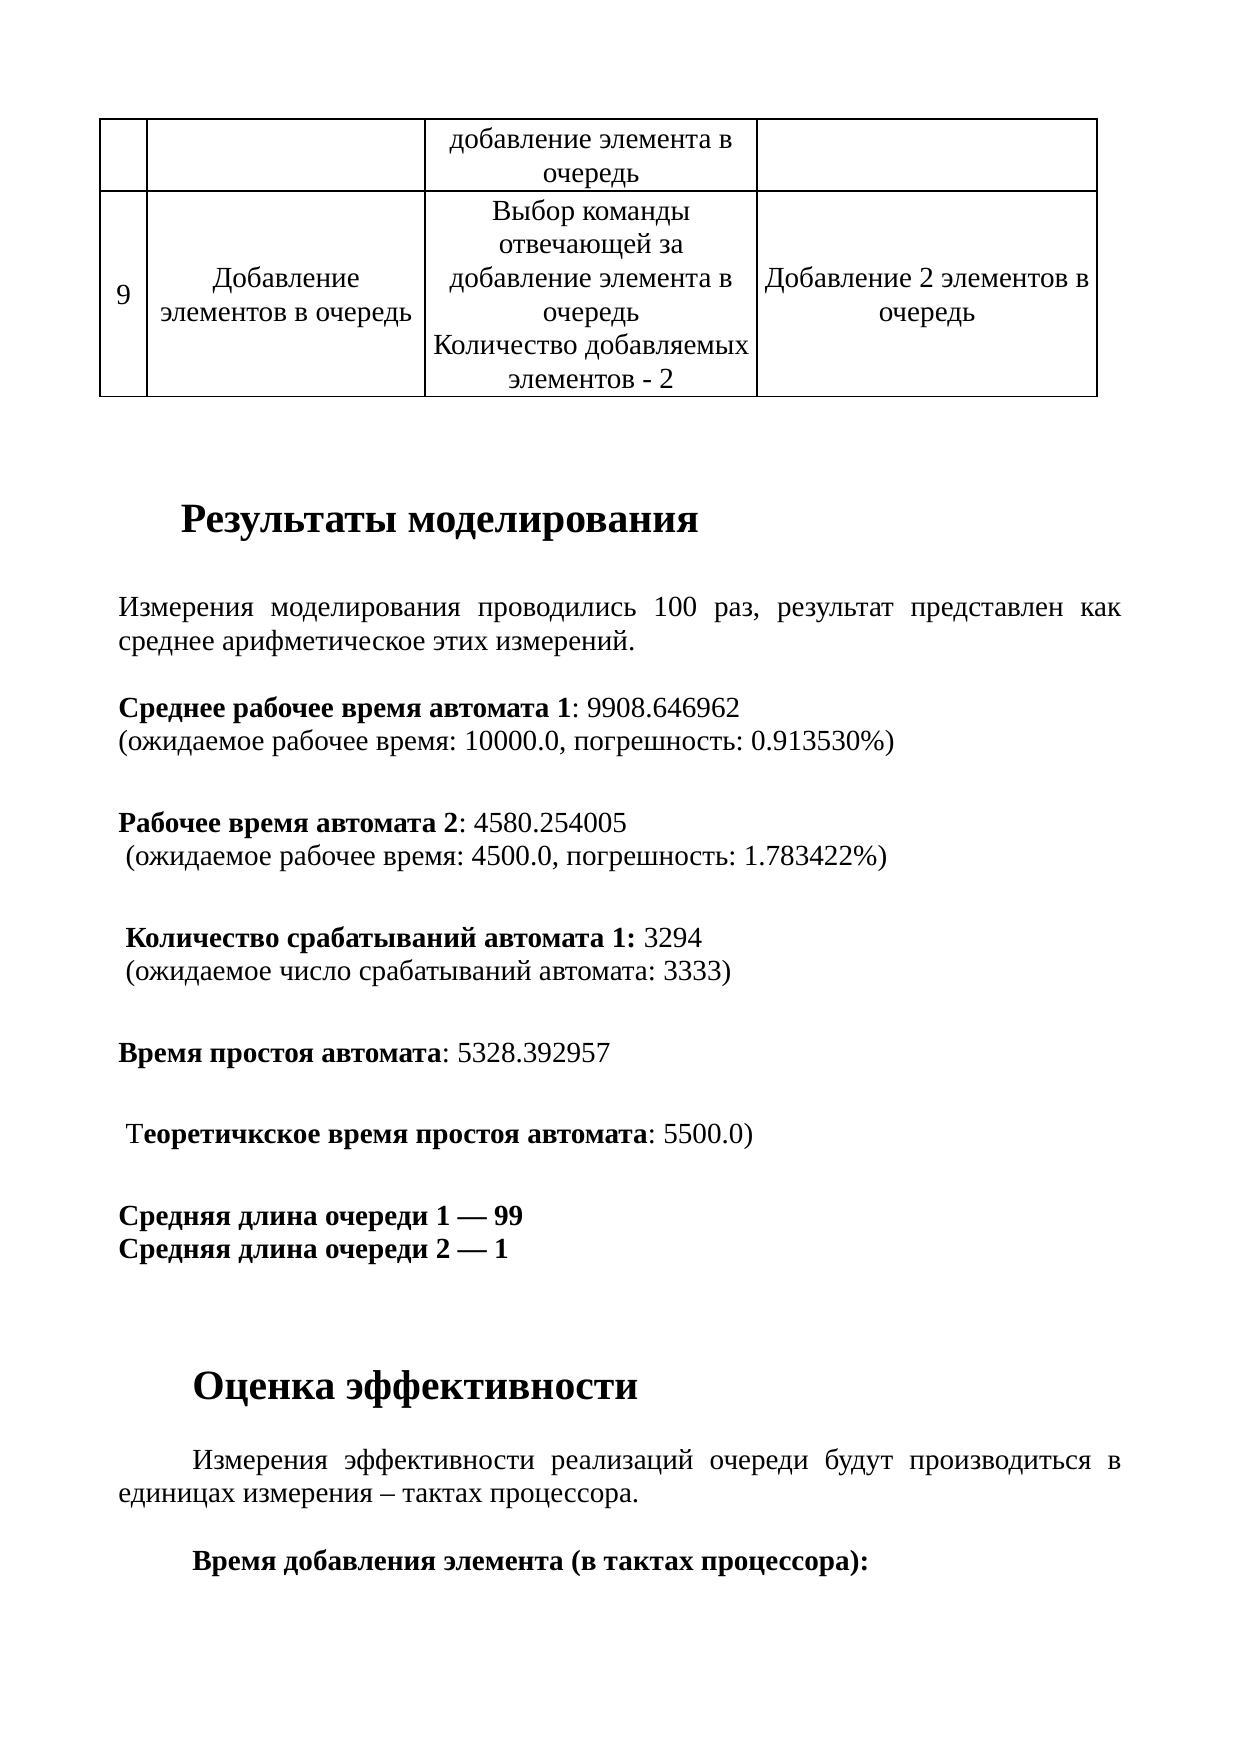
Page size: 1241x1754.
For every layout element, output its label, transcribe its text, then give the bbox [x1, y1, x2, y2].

text (ожидаемое рабочее время: 4500.0, погрешность: 1.783422%) [118, 838, 1122, 872]
text Оценка эффективности [118, 1361, 1122, 1408]
table_cell добавление элемента в очередь [426, 120, 756, 190]
text Теоретичкское время простоя автомата: 5500.0) [118, 1116, 1122, 1150]
table_cell Добавление элементов в очередь [148, 192, 424, 396]
text (ожидаемое число срабатываний автомата: 3333) [118, 953, 1122, 987]
text Рабочее время автомата 2: 4580.254005 [118, 805, 1122, 838]
text Количество срабатываний автомата 1: 3294 [118, 920, 1122, 953]
table_cell 9 [101, 192, 146, 396]
table_cell Выбор команды отвечающей за добавление элемента в очередь Количество добавляемых элементов - 2 [426, 192, 756, 396]
text Время добавления элемента (в тактах процессора): [118, 1543, 1122, 1576]
text Средняя длина очереди 1 — 99 [118, 1198, 1122, 1231]
table_cell [148, 120, 424, 190]
table_cell Добавление 2 элементов в очередь [758, 192, 1096, 396]
text Результаты моделирования [118, 493, 1122, 541]
text Измерения моделирования проводились 100 раз, результат представлен как среднее арифметическое этих измерений. [118, 589, 1122, 656]
table_cell [101, 120, 146, 190]
text Среднее рабочее время автомата 1: 9908.646962 [118, 690, 1122, 723]
text (ожидаемое рабочее время: 10000.0, погрешность: 0.913530%) [118, 723, 1122, 757]
text Средняя длина очереди 2 — 1 [118, 1231, 1122, 1265]
table_cell [758, 120, 1096, 190]
text Измерения эффективности реализаций очереди будут производиться в единицах измерения – тактах процессора. [118, 1442, 1122, 1509]
text Время простоя автомата: 5328.392957 [118, 1035, 1122, 1068]
